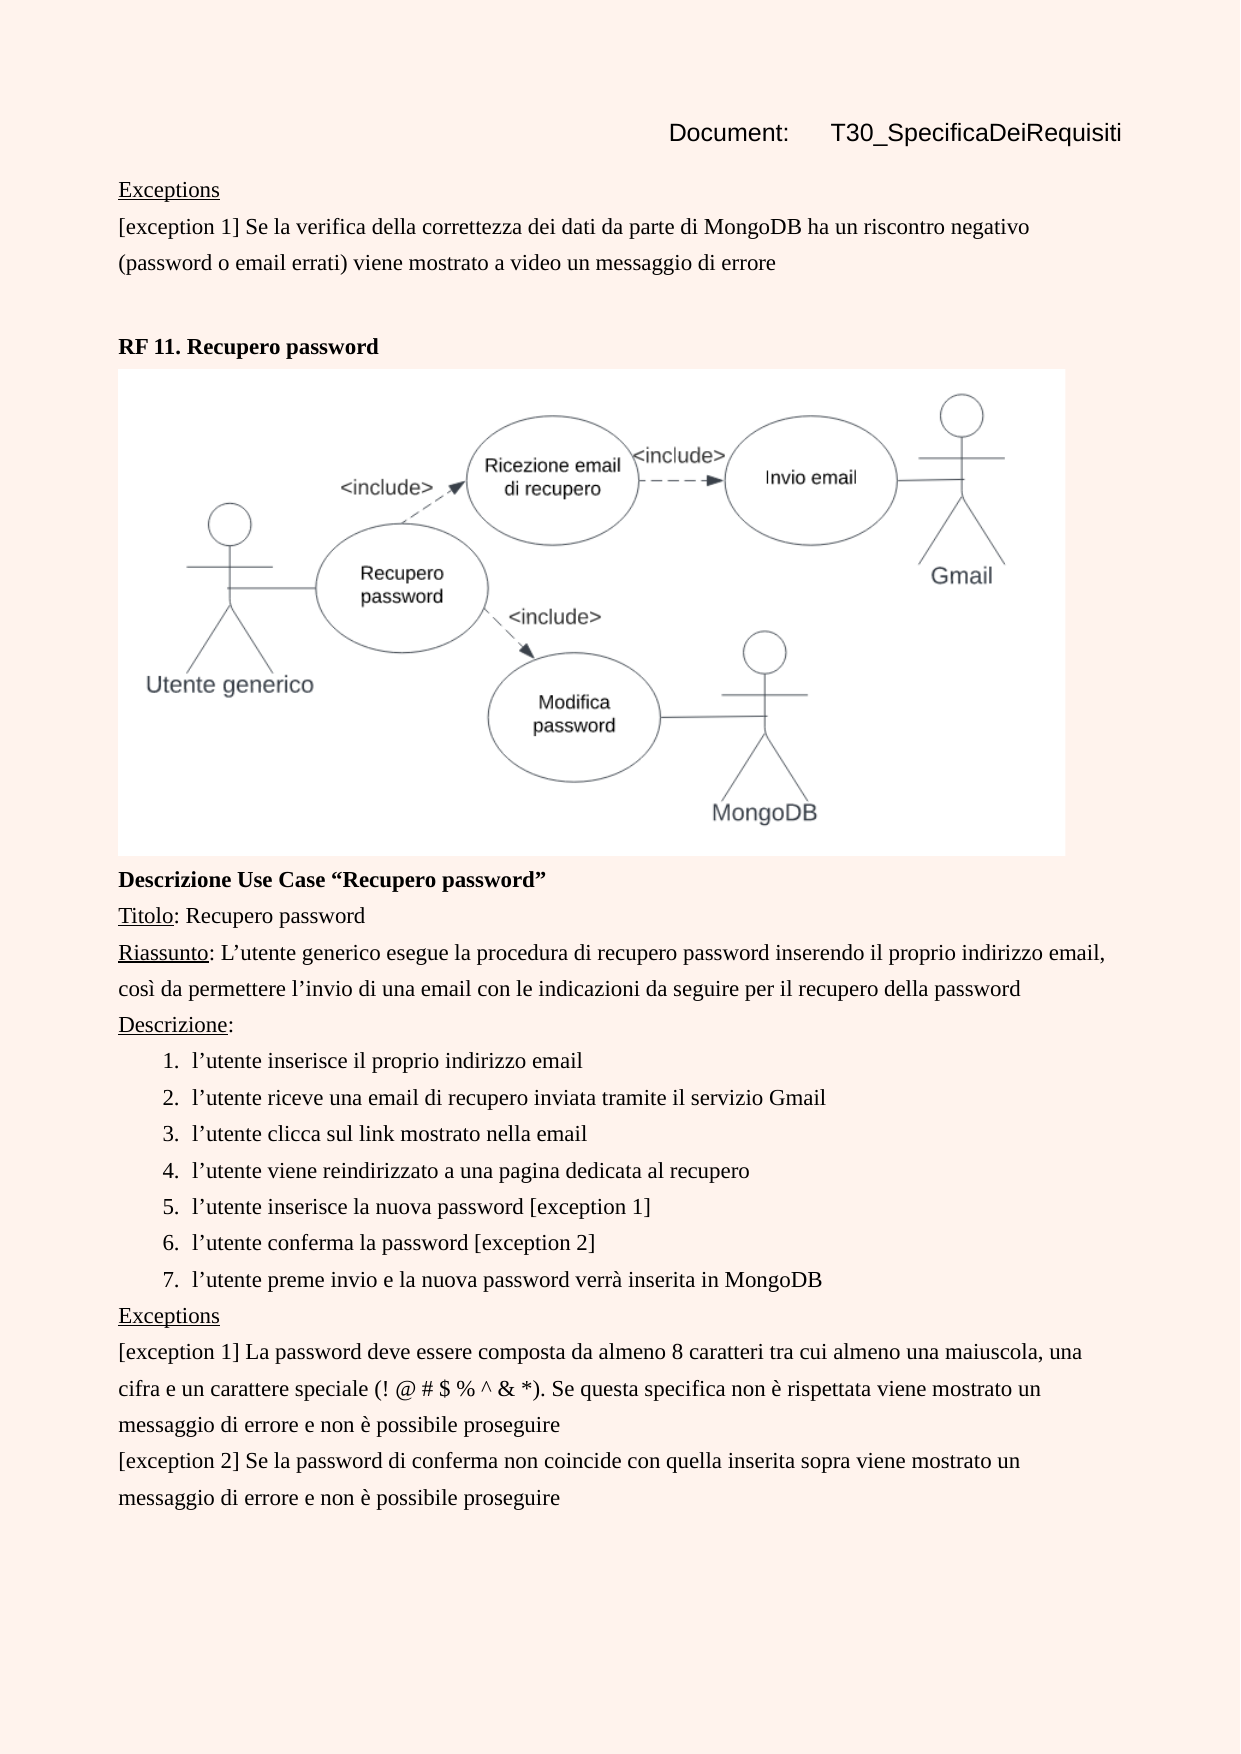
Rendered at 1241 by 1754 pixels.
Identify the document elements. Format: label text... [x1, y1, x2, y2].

text Exceptions [118, 176, 1122, 203]
text Titolo: Recupero password [118, 902, 1122, 928]
text RF 11. Recupero password [118, 333, 1122, 359]
list l’utente viene reindirizzato a una pagina dedicata al recupero [162, 1157, 1122, 1183]
text Riassunto: L’utente generico esegue la procedura di recupero password inserendo il proprio indirizzo email, così da permettere l’invio di una email con le indicazioni da seguire per il recupero della password [118, 938, 1122, 1001]
picture [118, 369, 388, 856]
text [exception 1] La password deve essere composta da almeno 8 caratteri tra cui almeno una maiuscola, una cifra e un carattere speciale (! @ # $ % ^ & *). Se questa specifica non è rispettata viene mostrato un messaggio di errore e non è possibile proseguire [118, 1338, 1122, 1437]
text [exception 2] Se la password di conferma non coincide con quella inserita sopra viene mostrato un messaggio di errore e non è possibile proseguire [118, 1447, 1122, 1510]
list l’utente conferma la password [exception 2] [162, 1229, 1122, 1256]
text Descrizione Use Case “Recupero password” [118, 866, 1122, 892]
list l’utente inserisce il proprio indirizzo email [162, 1048, 1122, 1074]
list l’utente inserisce la nuova password [exception 1] [162, 1193, 1122, 1219]
list l’utente preme invio e la nuova password verrà inserita in MongoDB [162, 1266, 1122, 1292]
list l’utente riceve una email di recupero inviata tramite il servizio Gmail [162, 1084, 1122, 1110]
text [exception 1] Se la verifica della correttezza dei dati da parte di MongoDB ha un riscontro negativo (password o email errati) viene mostrato a video un messaggio di errore [118, 213, 1122, 275]
text Descrizione: [118, 1011, 1122, 1038]
list l’utente clicca sul link mostrato nella email [162, 1120, 1122, 1147]
text Exceptions [118, 1302, 1122, 1328]
